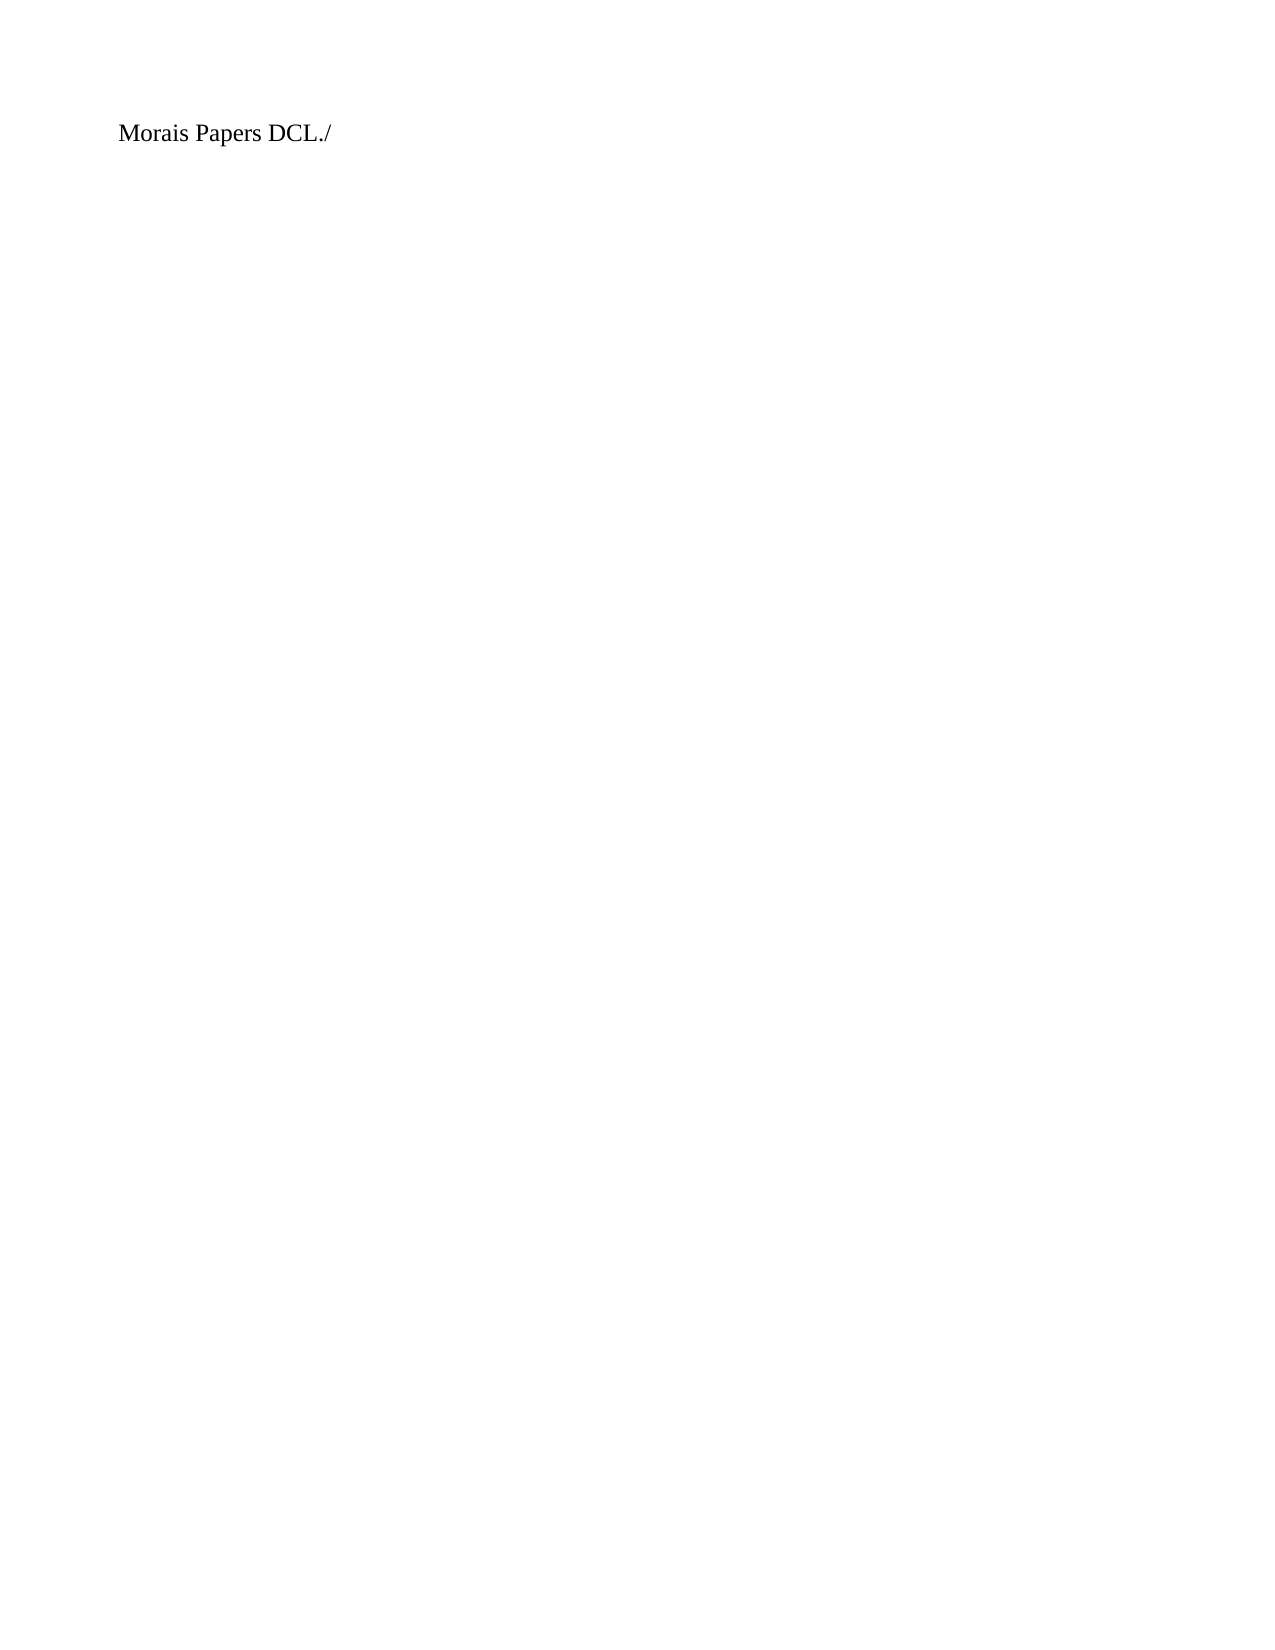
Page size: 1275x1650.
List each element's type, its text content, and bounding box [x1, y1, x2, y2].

text Morais Papers DCL./ [118, 118, 1157, 147]
